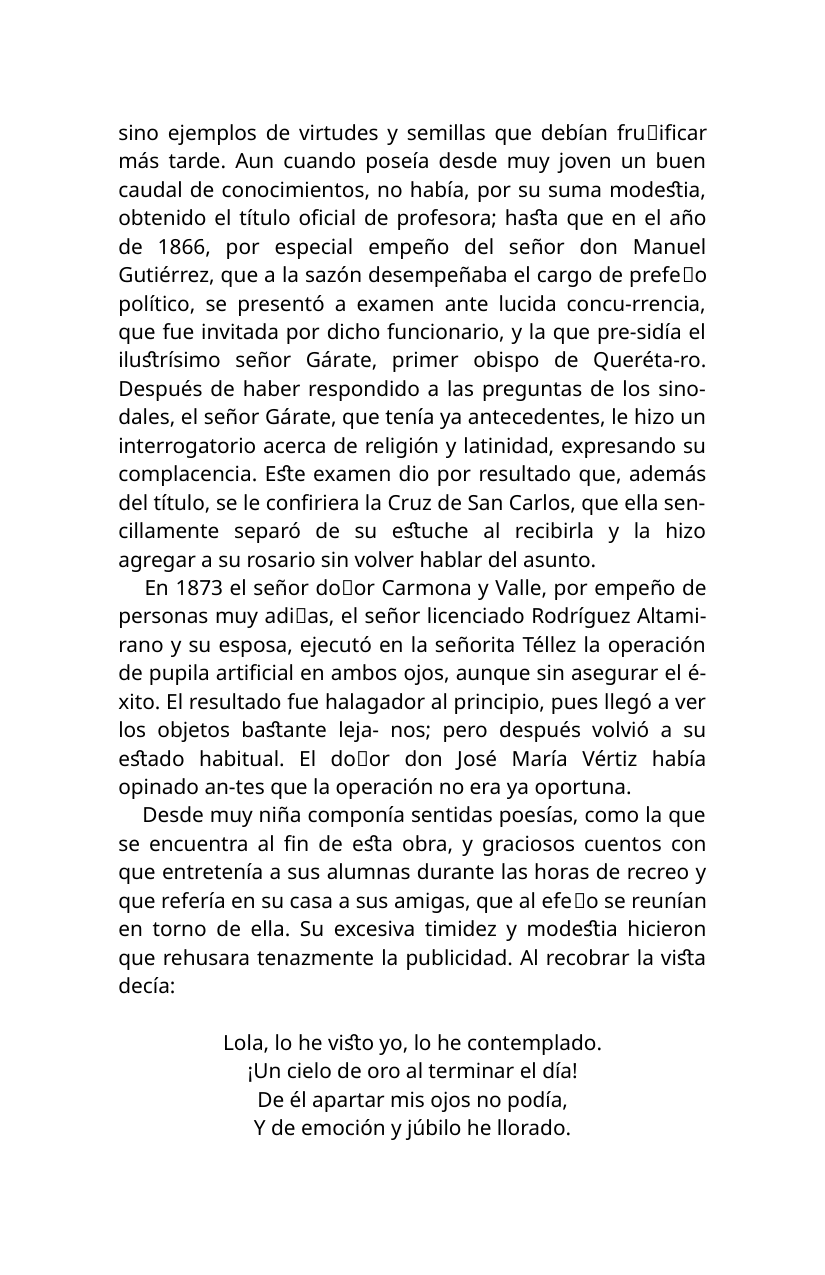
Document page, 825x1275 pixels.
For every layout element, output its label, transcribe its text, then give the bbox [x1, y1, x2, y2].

text ¡Un cielo de oro al terminar el día! [118, 1057, 707, 1085]
text Lola, lo he viﬆo yo, lo he contemplado. [118, 1028, 707, 1057]
text Desde muy niña componía sentidas poesías, como la que se encuentra al fin de eﬆa obra, y graciosos cuentos con que entretenía a sus alumnas durante las horas de recreo y que refería en su casa a sus amigas, que al efeo se reunían en torno de ella. Su excesiva timidez y modeﬆia hicieron que rehusara tenazmente la publicidad. Al recobrar la viﬆa decía: [118, 801, 707, 1000]
text De él apartar mis ojos no podía, [118, 1085, 707, 1113]
text Y de emoción y júbilo he llorado. [118, 1113, 707, 1142]
text En 1873 el señor door Carmona y Valle, por empeño de personas muy adias, el señor licenciado Rodríguez Altami-rano y su esposa, ejecutó en la señorita Téllez la operación de pupila artificial en ambos ojos, aunque sin asegurar el é-xito. El resultado fue halagador al principio, pues llegó a ver los objetos baﬆante leja- nos; pero después volvió a su eﬆado habitual. El door don José María Vértiz había opinado an-tes que la operación no era ya oportuna. [118, 573, 707, 801]
text sino ejemplos de virtudes y semillas que debían fruificar más tarde. Aun cuando poseía desde muy joven un buen caudal de conocimientos, no había, por su suma modeﬆia, obtenido el título oficial de profesora; haﬆa que en el año de 1866, por especial empeño del señor don Manuel Gutiérrez, que a la sazón desempeñaba el cargo de prefeo político, se presentó a examen ante lucida concu-rrencia, que fue invitada por dicho funcionario, y la que pre-sidía el iluﬆrísimo señor Gárate, primer obispo de Queréta-ro. Después de haber respondido a las preguntas de los sino-dales, el señor Gárate, que tenía ya antecedentes, le hizo un interrogatorio acerca de religión y latinidad, expresando su complacencia. Eﬆe examen dio por resultado que, además del título, se le confiriera la Cruz de San Carlos, que ella sen-cillamente separó de su eﬆuche al recibirla y la hizo agregar a su rosario sin volver hablar del asunto. [118, 118, 707, 573]
